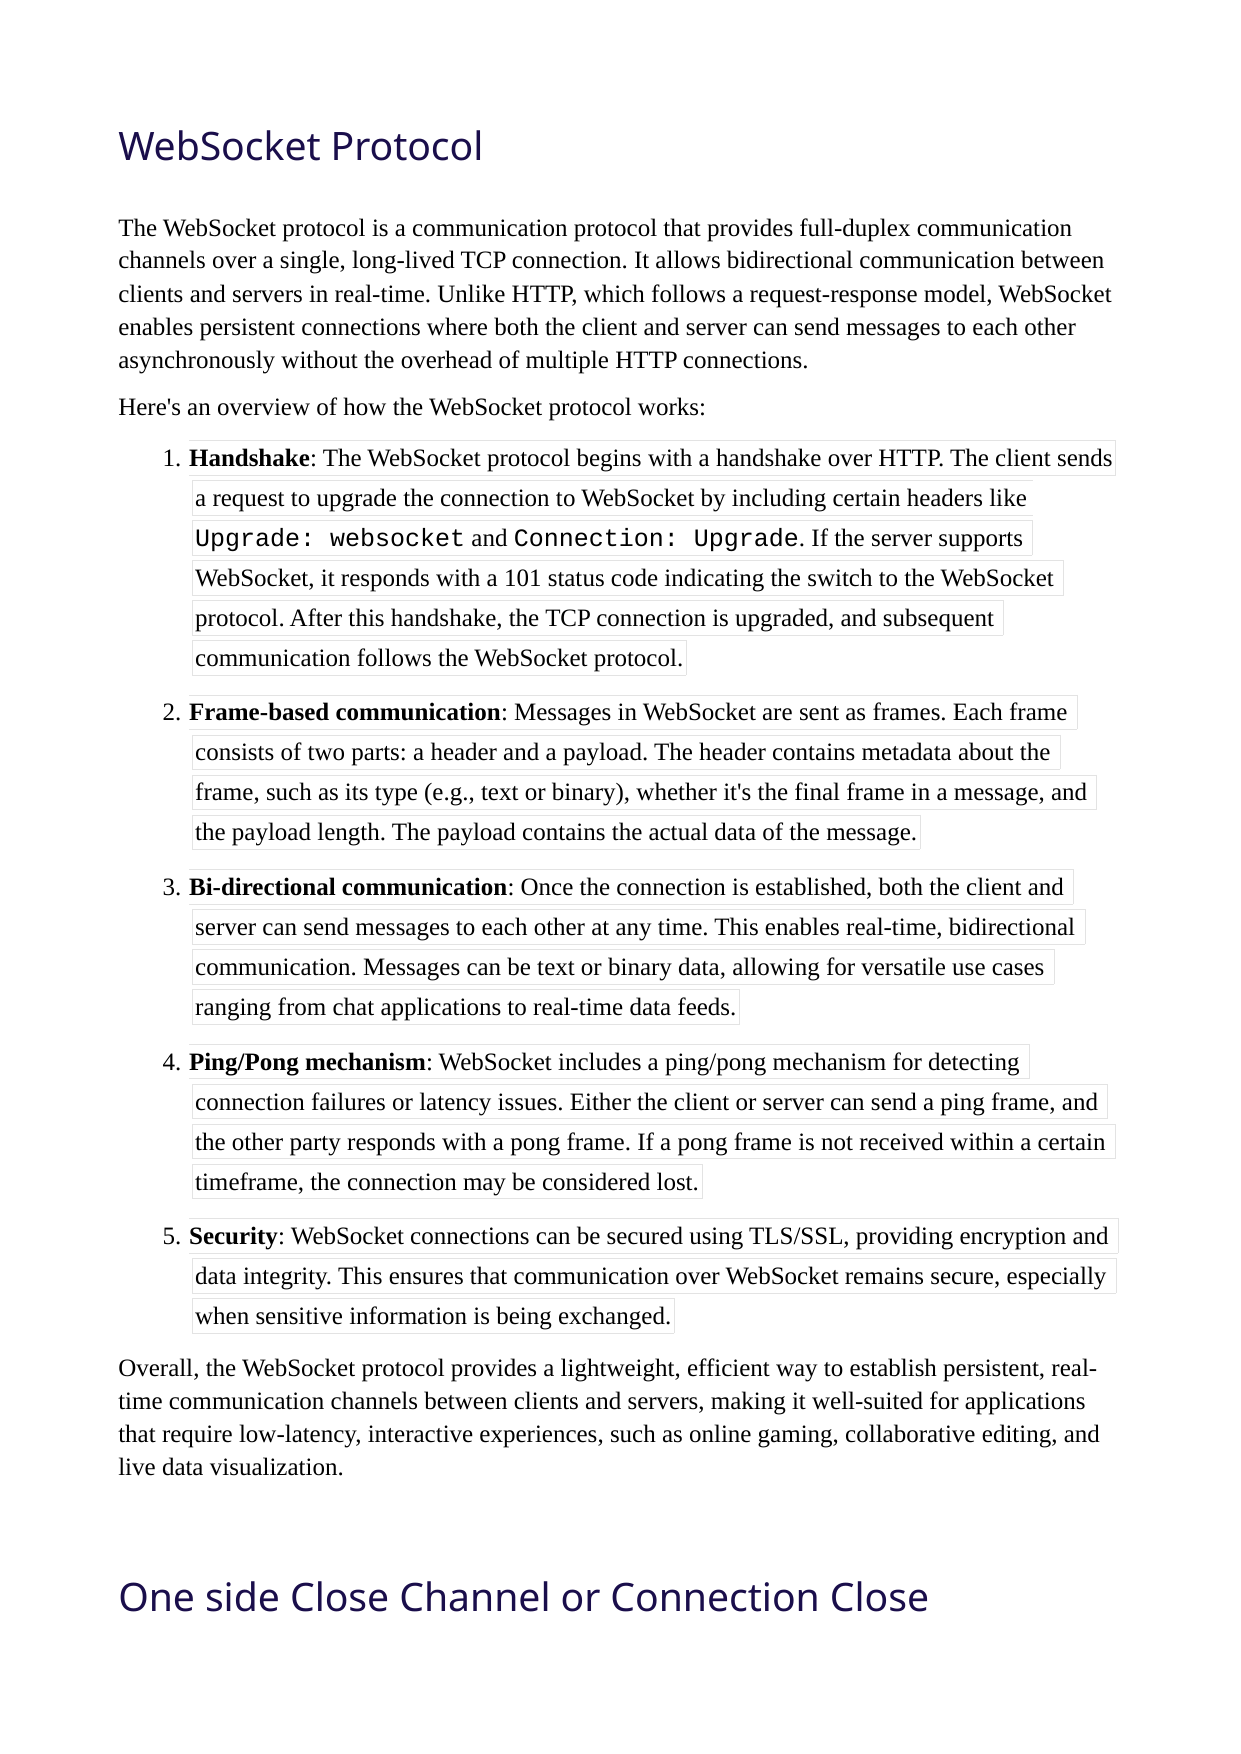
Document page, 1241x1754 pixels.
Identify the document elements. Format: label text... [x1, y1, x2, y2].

list Handshake: The WebSocket protocol begins with a handshake over HTTP. The client sends a request to upgrade the connection to WebSocket by including certain headers like Upgrade: websocket and Connection: Upgrade. If the server supports WebSocket, it responds with a 101 status code indicating the switch to the WebSocket protocol. After this handshake, the TCP connection is upgraded, and subsequent communication follows the WebSocket protocol. [162, 440, 1122, 675]
text Here's an overview of how the WebSocket protocol works: [118, 392, 1122, 421]
list Security: WebSocket connections can be secured using TLS/SSL, providing encryption and data integrity. This ensures that communication over WebSocket remains secure, especially when sensitive information is being exchanged. [162, 1218, 1122, 1333]
text One side Close Channel or Connection Close [118, 1499, 1122, 1622]
text Overall, the WebSocket protocol provides a lightweight, efficient way to establish persistent, real-time communication channels between clients and servers, making it well-suited for applications that require low-latency, interactive experiences, such as online gaming, collaborative editing, and live data visualization. [118, 1353, 1122, 1481]
list Ping/Pong mechanism: WebSocket includes a ping/pong mechanism for detecting connection failures or latency issues. Either the client or server can send a ping frame, and the other party responds with a pong frame. If a pong frame is not received within a certain timeframe, the connection may be considered lost. [162, 1044, 1122, 1198]
list Frame-based communication: Messages in WebSocket are sent as frames. Each frame consists of two parts: a header and a payload. The header contains metadata about the frame, such as its type (e.g., text or binary), whether it's the final frame in a message, and the payload length. The payload contains the actual data of the message. [162, 694, 1122, 849]
subtitle WebSocket Protocol [118, 118, 1122, 171]
text The WebSocket protocol is a communication protocol that provides full-duplex communication channels over a single, long-lived TCP connection. It allows bidirectional communication between clients and servers in real-time. Unlike HTTP, which follows a request-response model, WebSocket enables persistent connections where both the client and server can send messages to each other asynchronously without the overhead of multiple HTTP connections. [118, 213, 1122, 373]
list Bi-directional communication: Once the connection is established, both the client and server can send messages to each other at any time. This enables real-time, bidirectional communication. Messages can be text or binary data, allowing for versatile use cases ranging from chat applications to real-time data feeds. [162, 869, 1122, 1024]
